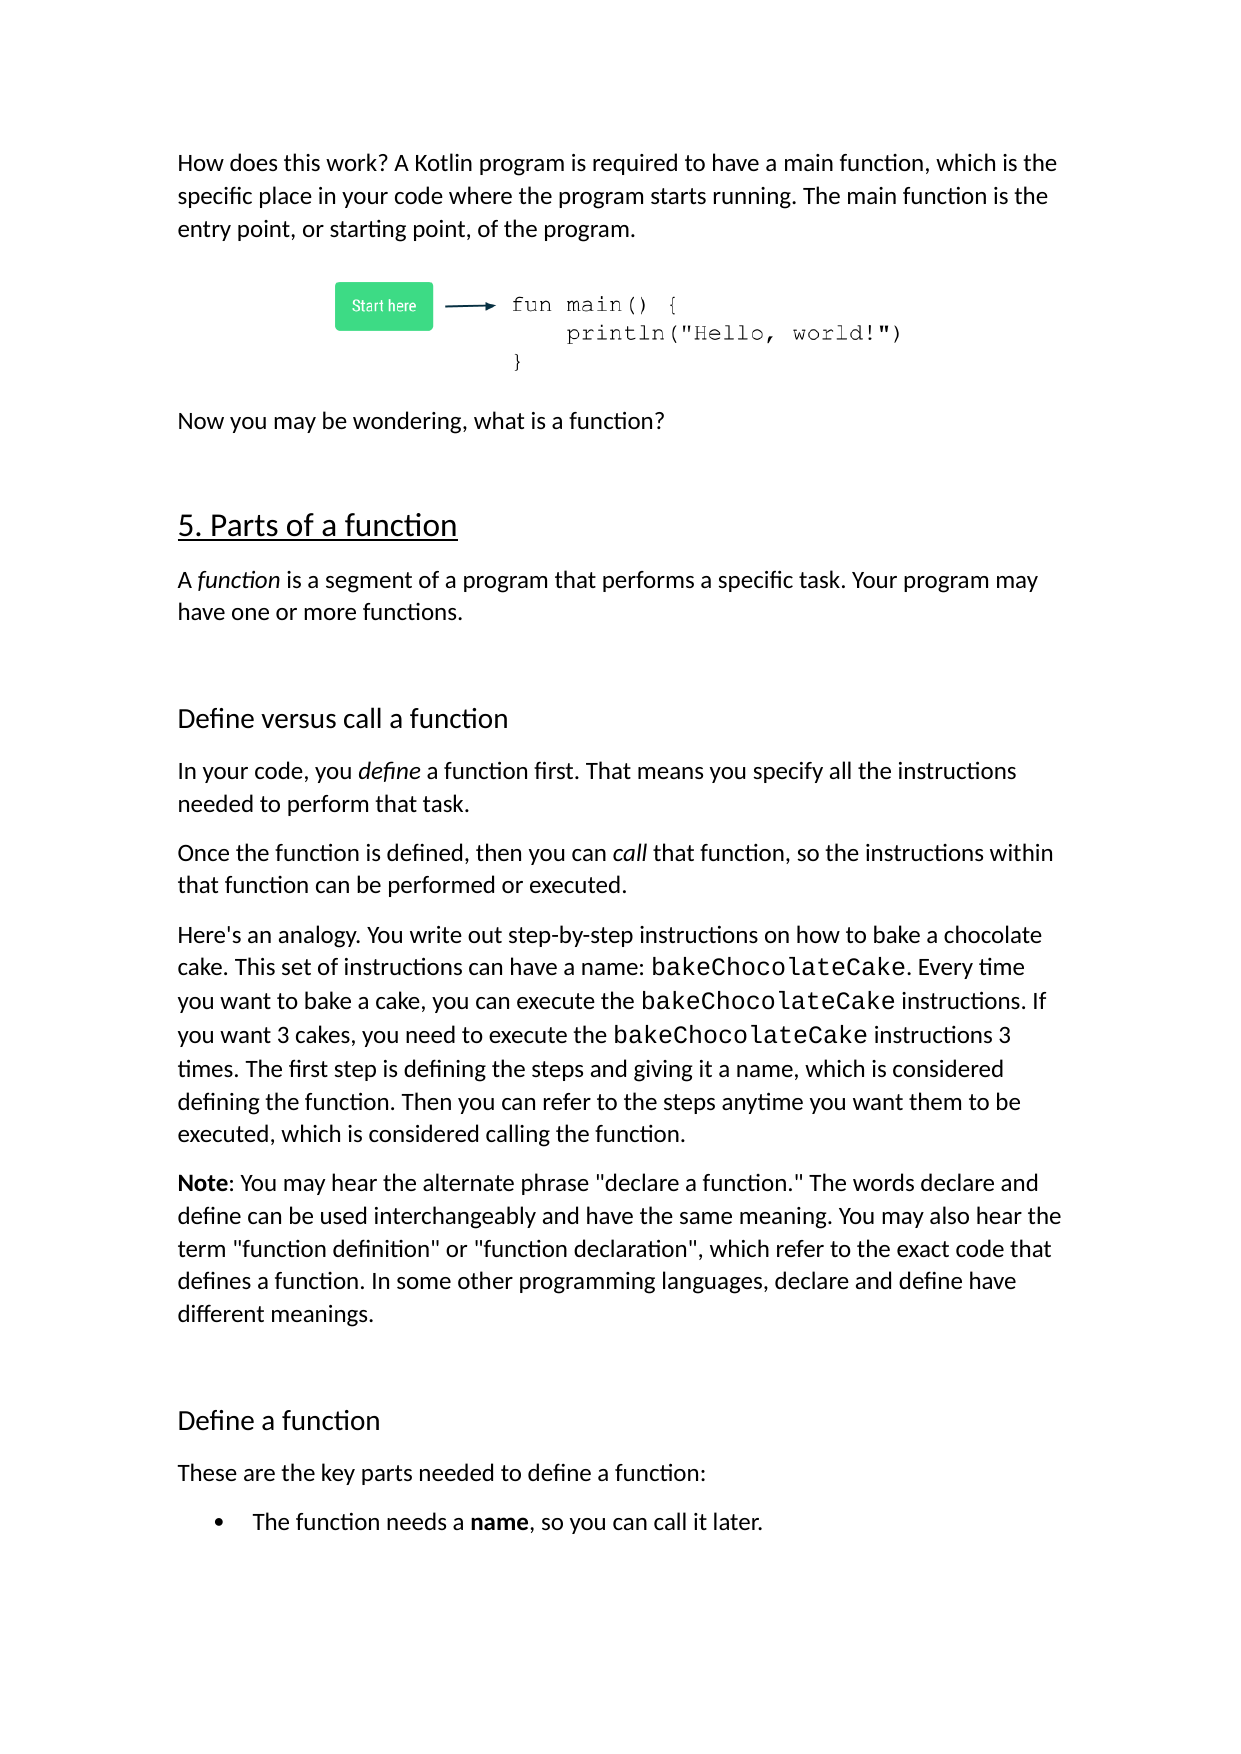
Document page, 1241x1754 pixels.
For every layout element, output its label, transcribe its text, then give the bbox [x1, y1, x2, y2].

text Now you may be wondering, what is a function? [177, 405, 1063, 436]
text These are the key parts needed to define a function: [177, 1457, 1063, 1487]
text Note: You may hear the alternate phrase "declare a function." The words declare and define can be used interchangeably and have the same meaning. You may also hear the term "function definition" or "function declaration", which refer to the exact code that defines a function. In some other programming languages, declare and define have different meanings. [177, 1168, 1063, 1328]
text Once the function is defined, then you can call that function, so the instructions within that function can be performed or executed. [177, 837, 1063, 900]
text 5. Parts of a function [177, 504, 1063, 544]
text How does this work? A Kotlin program is required to have a main function, which is the specific place in your code where the program starts running. The main function is the entry point, or starting point, of the program. [177, 148, 1063, 243]
text Define versus call a function [177, 701, 1063, 736]
text In your code, you define a function first. That means you specify all the instructions needed to perform that task. [177, 755, 1063, 818]
text Here's an analogy. You write out step-by-step instructions on how to bake a chocolate cake. This set of instructions can have a name: bakeChocolateCake. Every time you want to bake a cake, you can execute the bakeChocolateCake instructions. If you want 3 cakes, you need to execute the bakeChocolateCake instructions 3 times. The first step is defining the steps and giving it a name, which is considered defining the function. Then you can refer to the steps anytime you want them to be executed, which is considered calling the function. [177, 919, 1063, 1149]
text A function is a segment of a program that performs a specific task. Your program may have one or more functions. [177, 564, 1063, 627]
text Define a function [177, 1402, 1063, 1438]
list The function needs a name, so you can call it later. [215, 1506, 1063, 1536]
